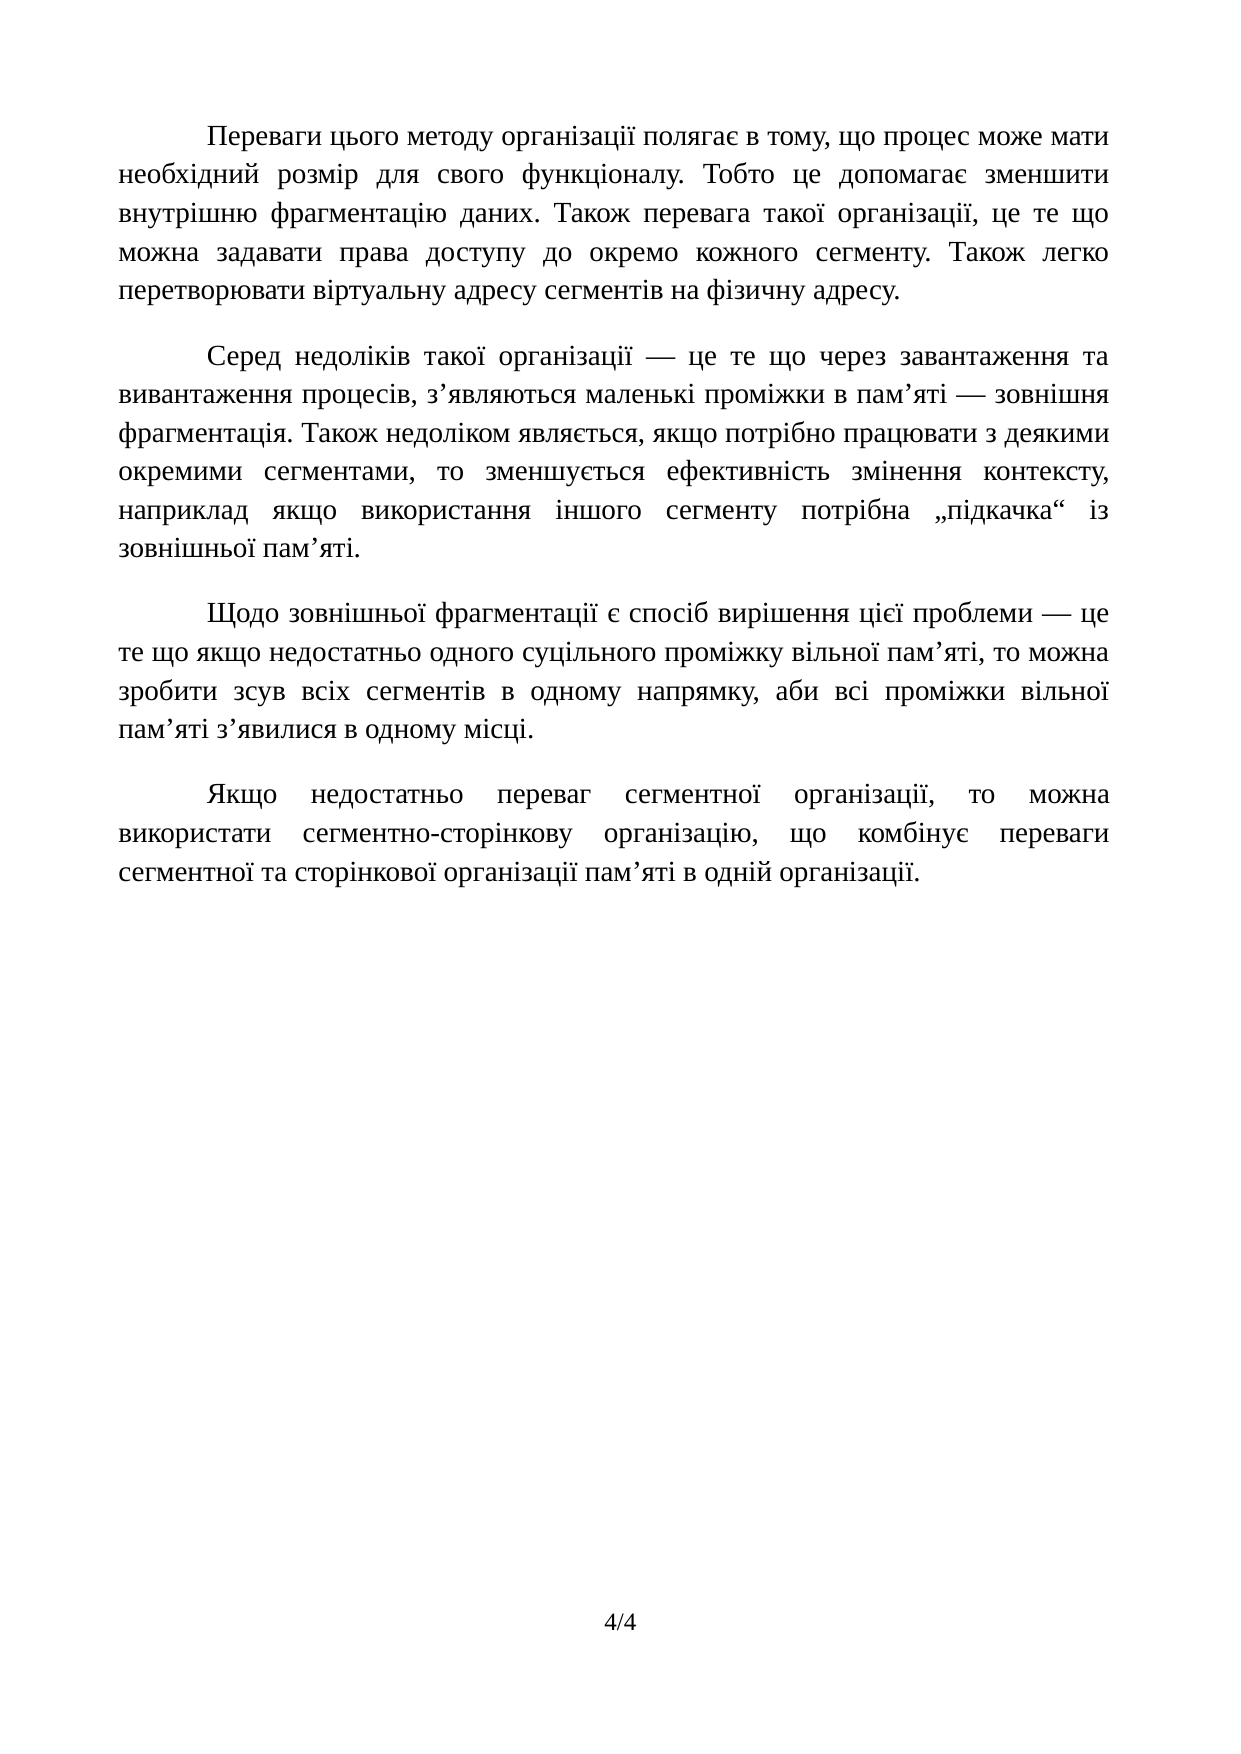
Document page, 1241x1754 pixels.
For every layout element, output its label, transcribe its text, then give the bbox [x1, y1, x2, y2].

text Серед недоліків такої організації — це те що через завантаження та вивантаження процесів, з’являються маленькі проміжки в пам’яті — зовнішня фрагментація. Також недоліком являється, якщо потрібно працювати з деякими окремими сегментами, то зменшується ефективність змінення контексту, наприклад якщо використання іншого сегменту потрібна „підкачка“ із зовнішньої пам’яті. [118, 338, 1110, 564]
text Переваги цього методу організації полягає в тому, що процес може мати необхідний розмір для свого функціоналу. Тобто це допомагає зменшити внутрішню фрагментацію даних. Також перевага такої організації, це те що можна задавати права доступу до окремо кожного сегменту. Також легко перетворювати віртуальну адресу сегментів на фізичну адресу. [118, 118, 1110, 306]
text Щодо зовнішньої фрагментації є спосіб вирішення цієї проблеми — це те що якщо недостатньо одного суцільного проміжку вільної пам’яті, то можна зробити зсув всіх сегментів в одному напрямку, аби всі проміжки вільної пам’яті з’явилися в одному місці. [118, 596, 1110, 745]
text Якщо недостатньо переваг сегментної організації, то можна використати сегментно-сторінкову організацію, що комбінує переваги сегментної та сторінкової організації пам’яті в одній організації. [118, 777, 1110, 887]
